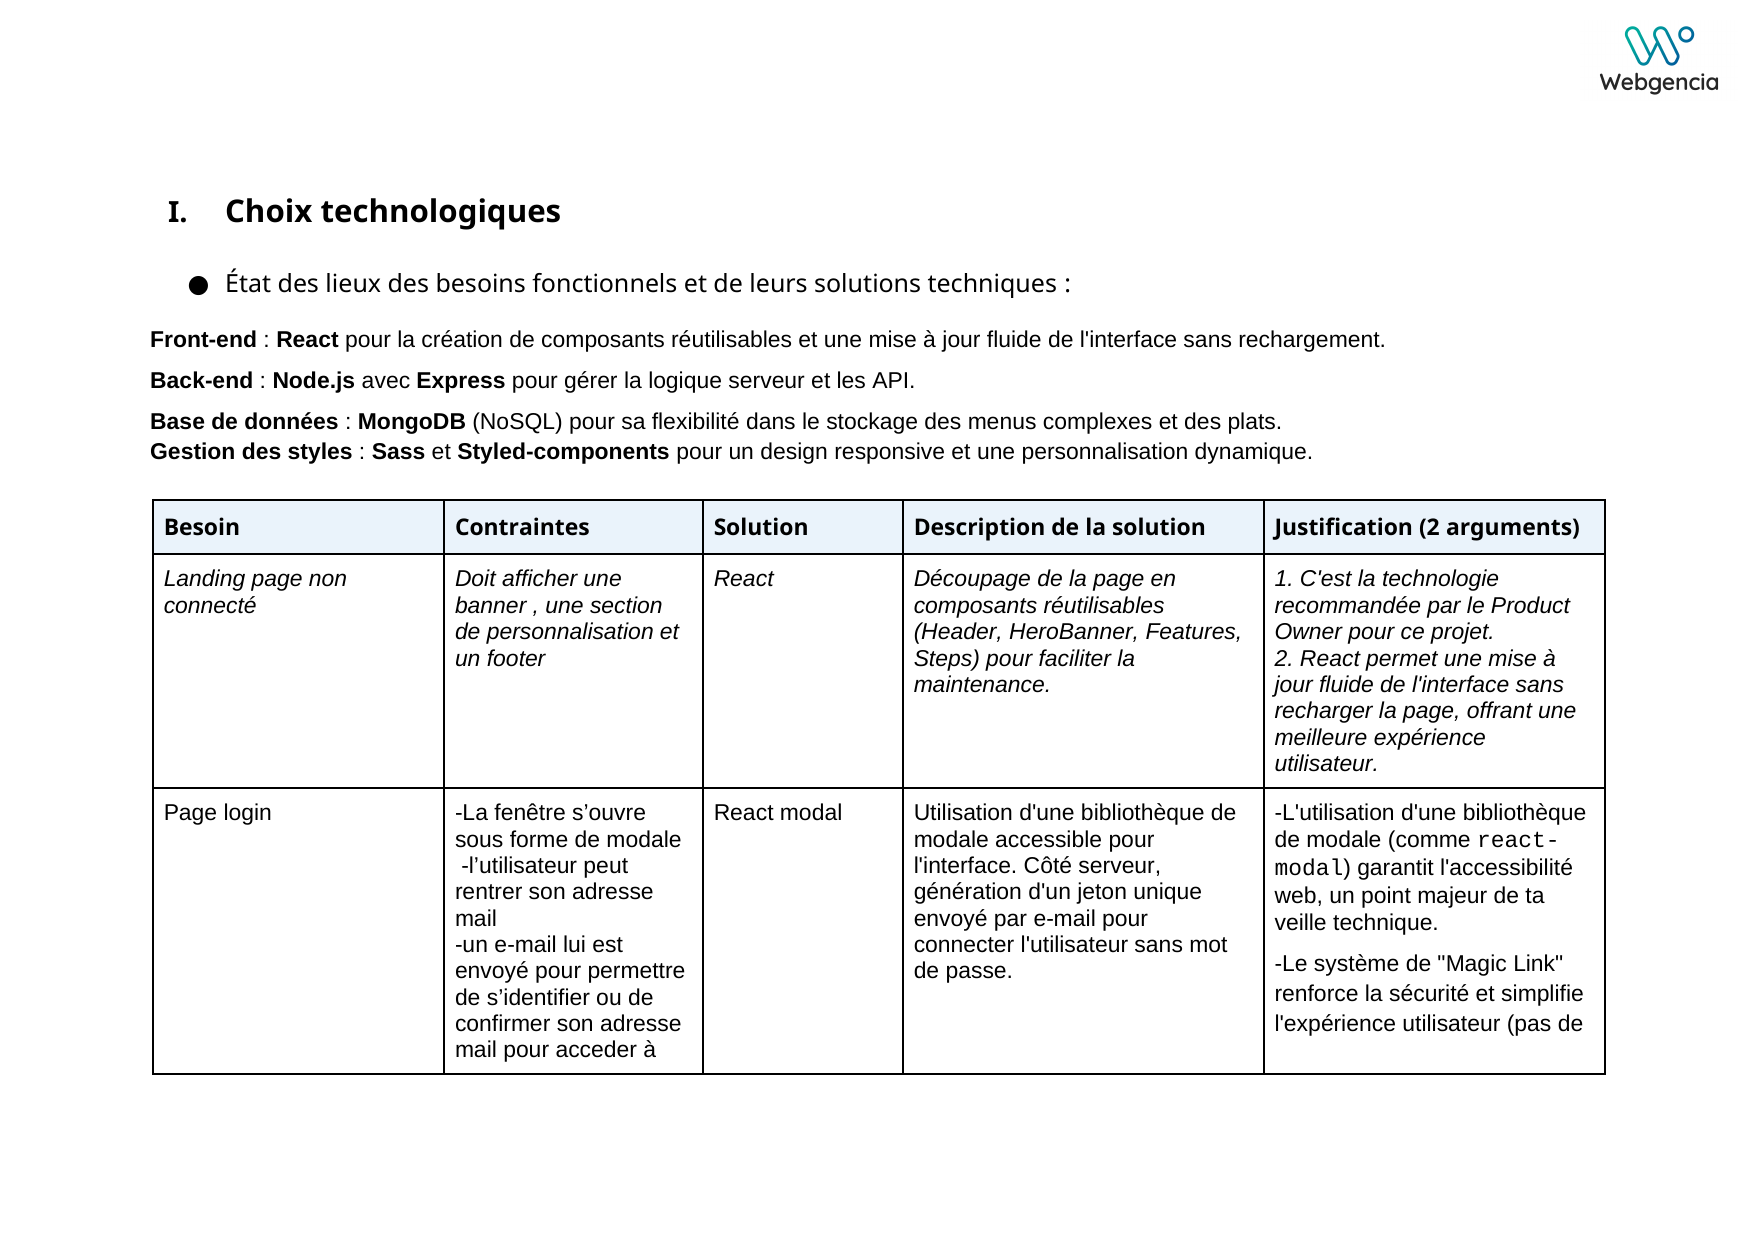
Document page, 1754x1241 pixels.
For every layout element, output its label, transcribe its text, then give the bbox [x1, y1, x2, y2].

table_header Contraintes [445, 501, 702, 553]
table_cell React modal [704, 789, 902, 1073]
table_cell Utilisation d'une bibliothèque de modale accessible pour l'interface. Côté serveur, génération d'un jeton unique envoyé par e-mail pour connecter l'utilisateur sans mot de passe. [904, 789, 1263, 1073]
table_cell -L'utilisation d'une bibliothèque de modale (comme react-modal) garantit l'accessibilité web, un point majeur de ta veille technique. -Le système de "Magic Link" renforce la sécurité et simplifie l'expérience utilisateur (pas de [1265, 789, 1604, 1073]
text Gestion des styles : Sass et Styled-components pour un design responsive et une personnalisation dynamique. [150, 438, 1604, 465]
table_cell Page login [154, 789, 443, 1073]
text Back-end : Node.js avec Express pour gérer la logique serveur et les API. [150, 367, 1604, 393]
picture [1580, 20, 1739, 101]
table_header Justification (2 arguments) [1265, 501, 1604, 553]
table_cell Landing page non connecté [154, 555, 443, 787]
text Front-end : React pour la création de composants réutilisables et une mise à jour fluide de l'interface sans rechargement. [150, 326, 1604, 353]
table_cell Doit afficher une banner , une section de personnalisation et un footer [445, 555, 702, 787]
list État des lieux des besoins fonctionnels et de leurs solutions techniques : [187, 266, 1604, 300]
table_header Description de la solution [904, 501, 1263, 553]
table_cell Découpage de la page en composants réutilisables (Header, HeroBanner, Features, Steps) pour faciliter la maintenance. [904, 555, 1263, 787]
table_header Besoin [154, 501, 443, 553]
text Base de données : MongoDB (NoSQL) pour sa flexibilité dans le stockage des menus complexes et des plats. [150, 408, 1604, 434]
table_cell React [704, 555, 902, 787]
table_cell -La fenêtre s’ouvre sous forme de modale -l’utilisateur peut rentrer son adresse mail -un e-mail lui est envoyé pour permettre de s’identifier ou de confirmer son adresse mail pour acceder à [445, 789, 702, 1073]
subtitle Choix technologiques [187, 189, 1604, 232]
table_cell 1. C'est la technologie recommandée par le Product Owner pour ce projet. 2. React permet une mise à jour fluide de l'interface sans recharger la page, offrant une meilleure expérience utilisateur. [1265, 555, 1604, 787]
table_header Solution [704, 501, 902, 553]
